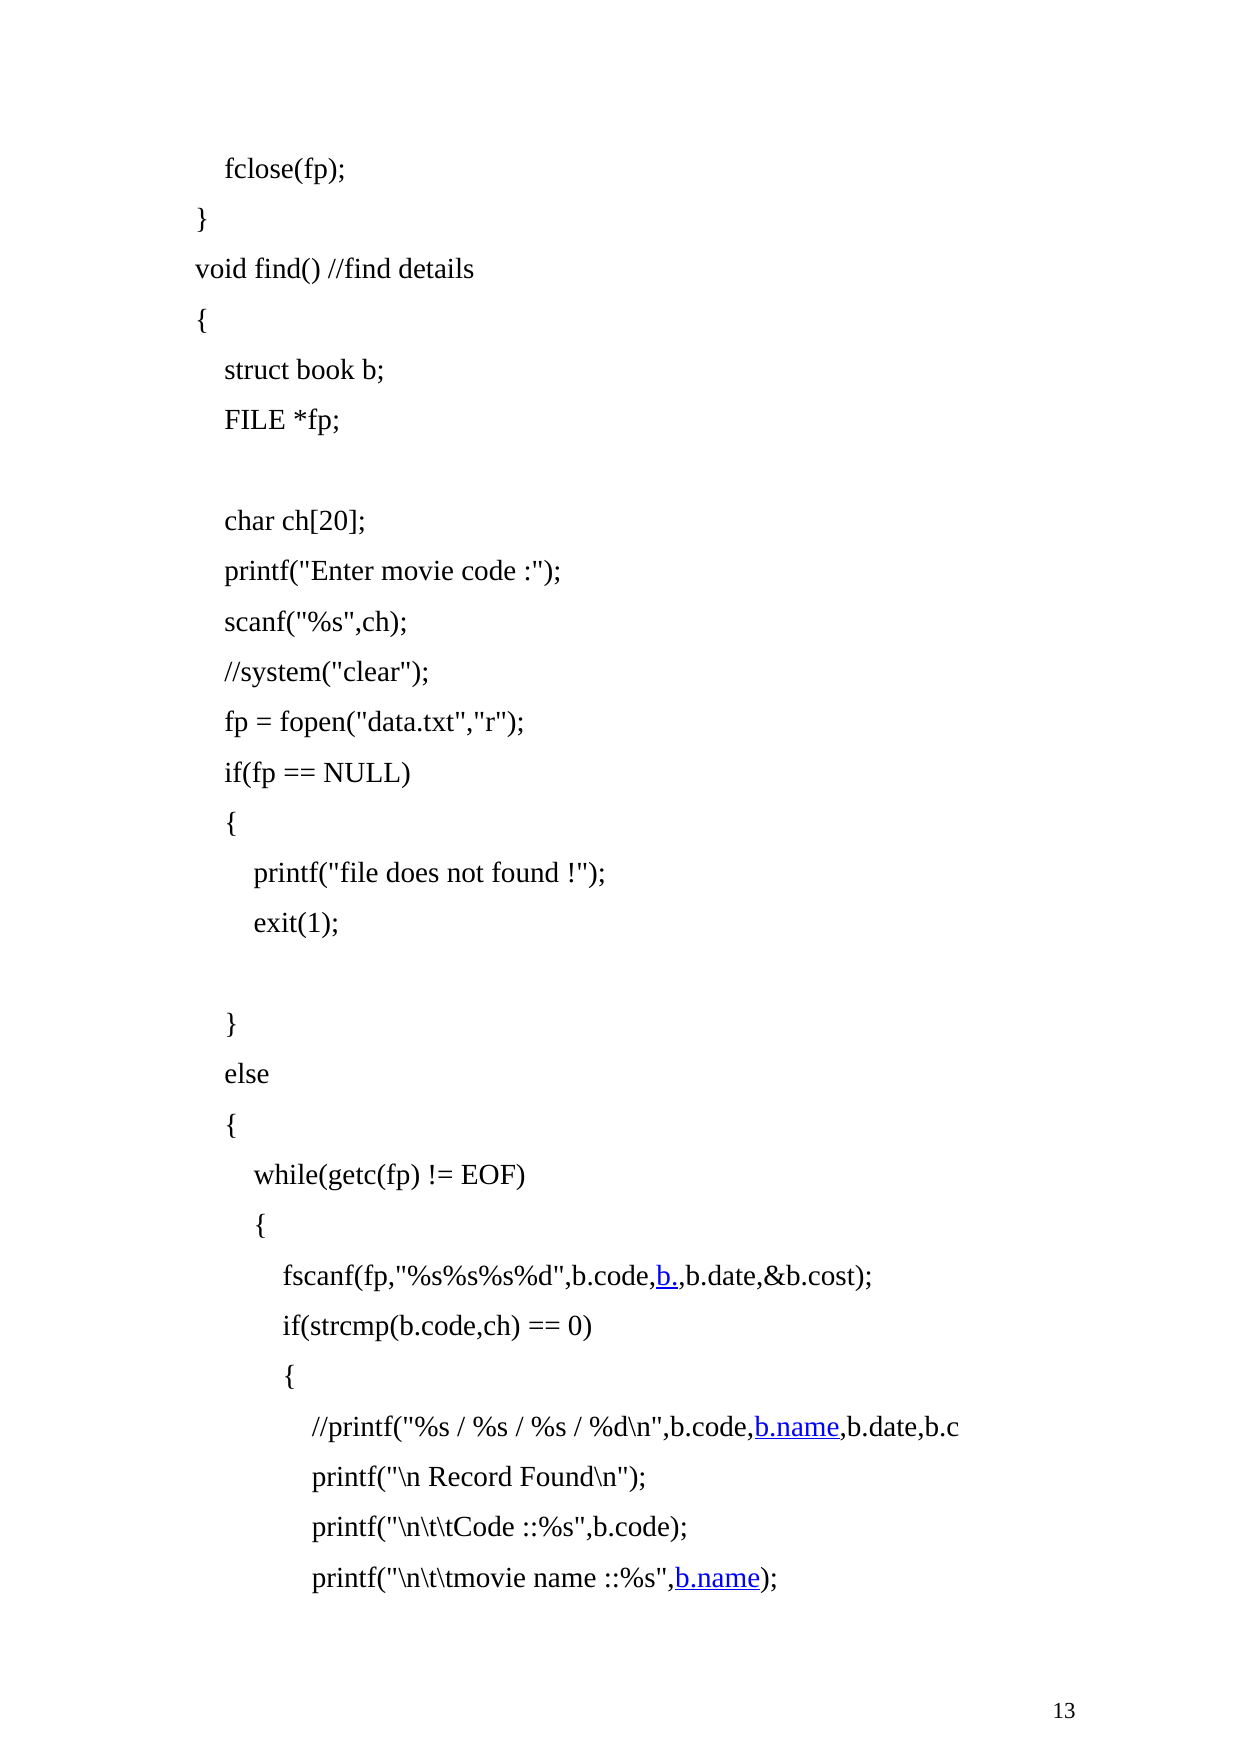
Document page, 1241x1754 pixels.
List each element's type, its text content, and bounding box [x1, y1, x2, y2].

text fclose(fp); } void find() //find details { struct book b; FILE *fp; char ch[20]; printf("Enter movie code :"); scanf("%s",ch); //system("clear"); fp = fopen("data.txt","r"); if(fp == NULL) { printf("file does not found !"); exit(1); } else { while(getc(fp) != EOF) { fscanf(fp,"%s%s%s%d",b.code,b.,b.date,&b.cost); if(strcmp(b.code,ch) == 0) { //printf("%s / %s / %s / %d\n",b.code,b.name,b.date,b.c printf("\n Record Found\n"); printf("\n\t\tCode ::%s",b.code); printf("\n\t\tmovie name ::%s",b.name); [195, 151, 1075, 1593]
